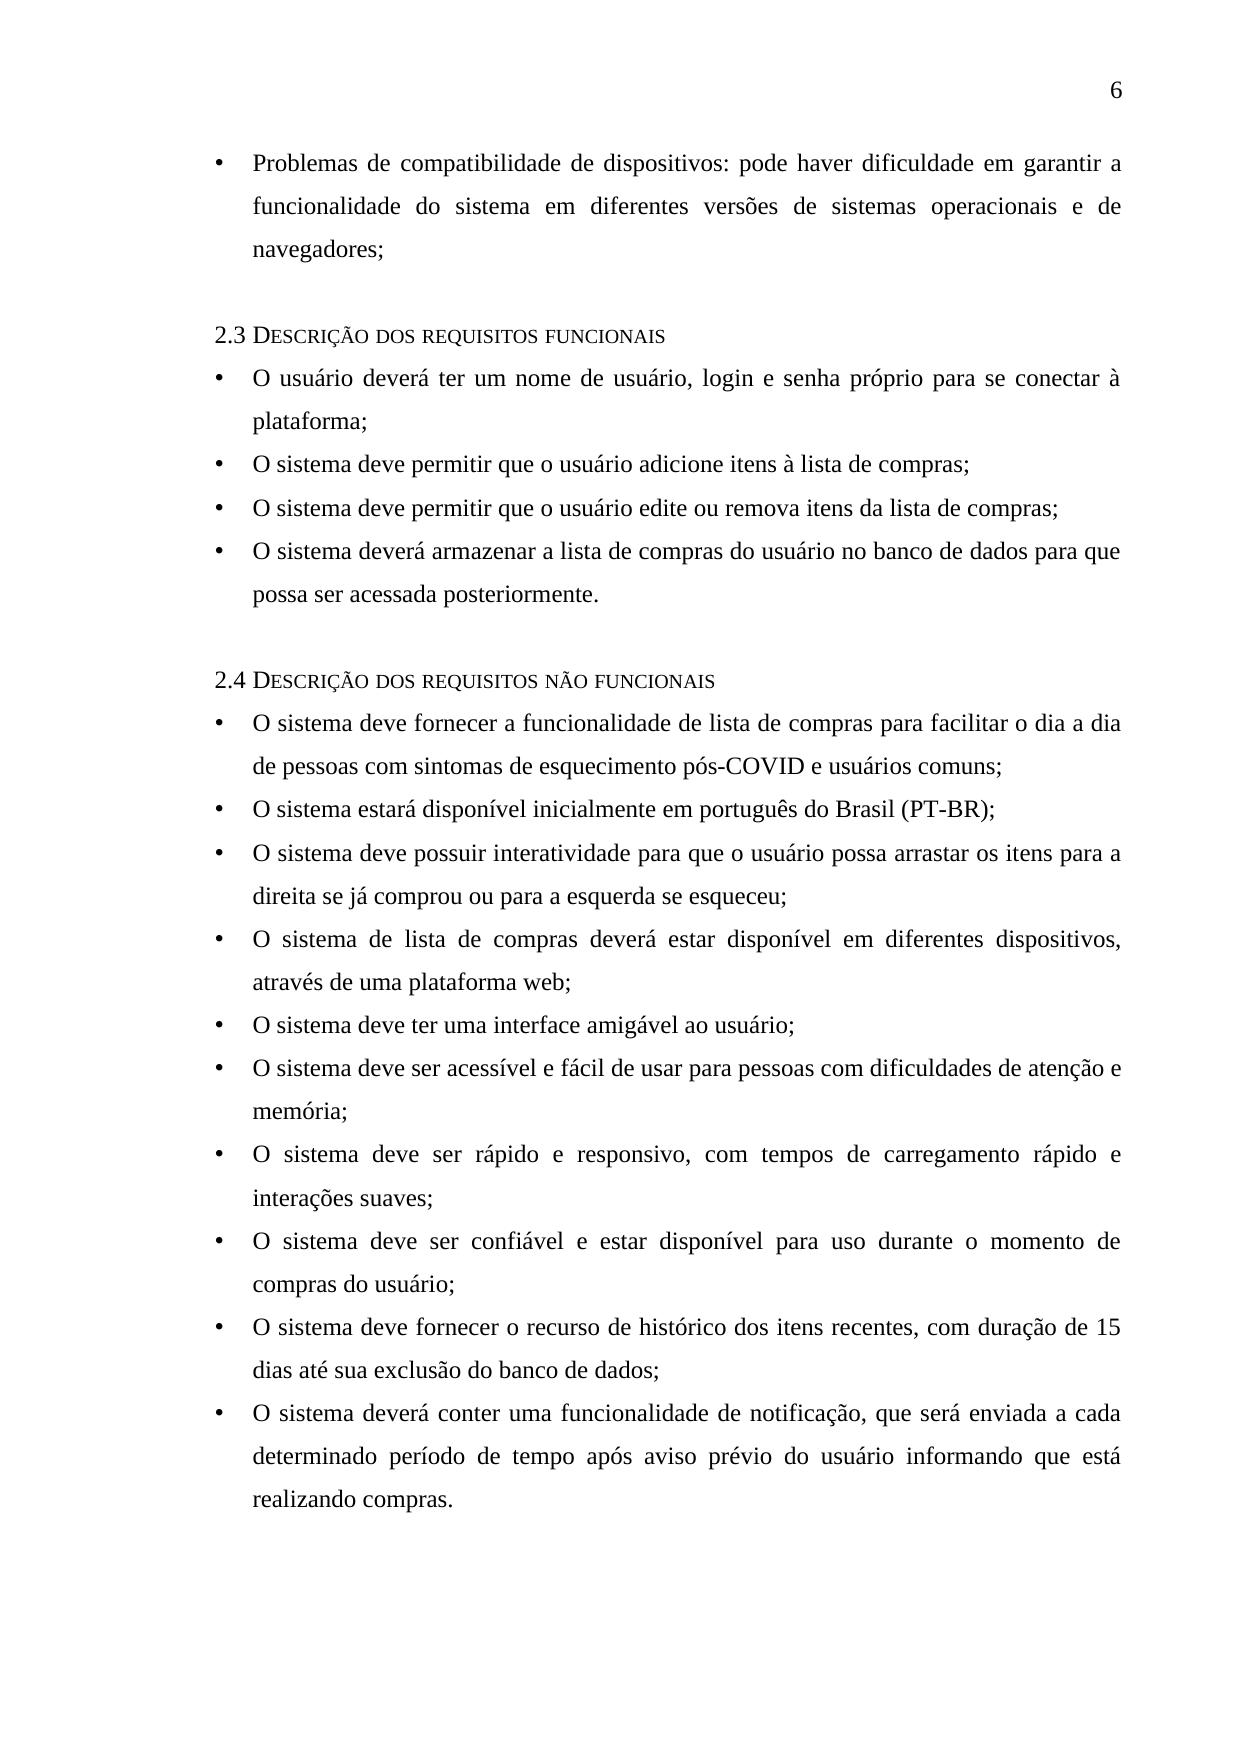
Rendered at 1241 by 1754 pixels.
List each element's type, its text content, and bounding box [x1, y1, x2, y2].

list O sistema deverá conter uma funcionalidade de notificação, que será enviada a cada determinado período de tempo após aviso prévio do usuário informando que está realizando compras. [215, 1398, 1122, 1513]
list O sistema estará disponível inicialmente em português do Brasil (PT-BR); [215, 794, 1122, 823]
subtitle Descrição dos requisitos não funcionais [214, 665, 1122, 694]
list O sistema deve ser acessível e fácil de usar para pessoas com dificuldades de atenção e memória; [215, 1053, 1122, 1125]
list Problemas de compatibilidade de dispositivos: pode haver dificuldade em garantir a funcionalidade do sistema em diferentes versões de sistemas operacionais e de navegadores; [215, 148, 1122, 263]
list O sistema deve fornecer a funcionalidade de lista de compras para facilitar o dia a dia de pessoas com sintomas de esquecimento pós-COVID e usuários comuns; [215, 708, 1122, 780]
subtitle Descrição dos requisitos funcionais [214, 320, 1122, 349]
list O sistema deve possuir interatividade para que o usuário possa arrastar os itens para a direita se já comprou ou para a esquerda se esqueceu; [215, 838, 1122, 909]
list O sistema deverá armazenar a lista de compras do usuário no banco de dados para que possa ser acessada posteriormente. [215, 536, 1122, 608]
list O sistema deve ser rápido e responsivo, com tempos de carregamento rápido e interações suaves; [215, 1139, 1122, 1211]
list O sistema de lista de compras deverá estar disponível em diferentes dispositivos, através de uma plataforma web; [215, 924, 1122, 996]
list O usuário deverá ter um nome de usuário, login e senha próprio para se conectar à plataforma; [215, 363, 1122, 435]
list O sistema deve permitir que o usuário adicione itens à lista de compras; [215, 449, 1122, 478]
list O sistema deve ser confiável e estar disponível para uso durante o momento de compras do usuário; [215, 1226, 1122, 1298]
list O sistema deve permitir que o usuário edite ou remova itens da lista de compras; [215, 493, 1122, 521]
list O sistema deve ter uma interface amigável ao usuário; [215, 1010, 1122, 1039]
list O sistema deve fornecer o recurso de histórico dos itens recentes, com duração de 15 dias até sua exclusão do banco de dados; [215, 1312, 1122, 1384]
